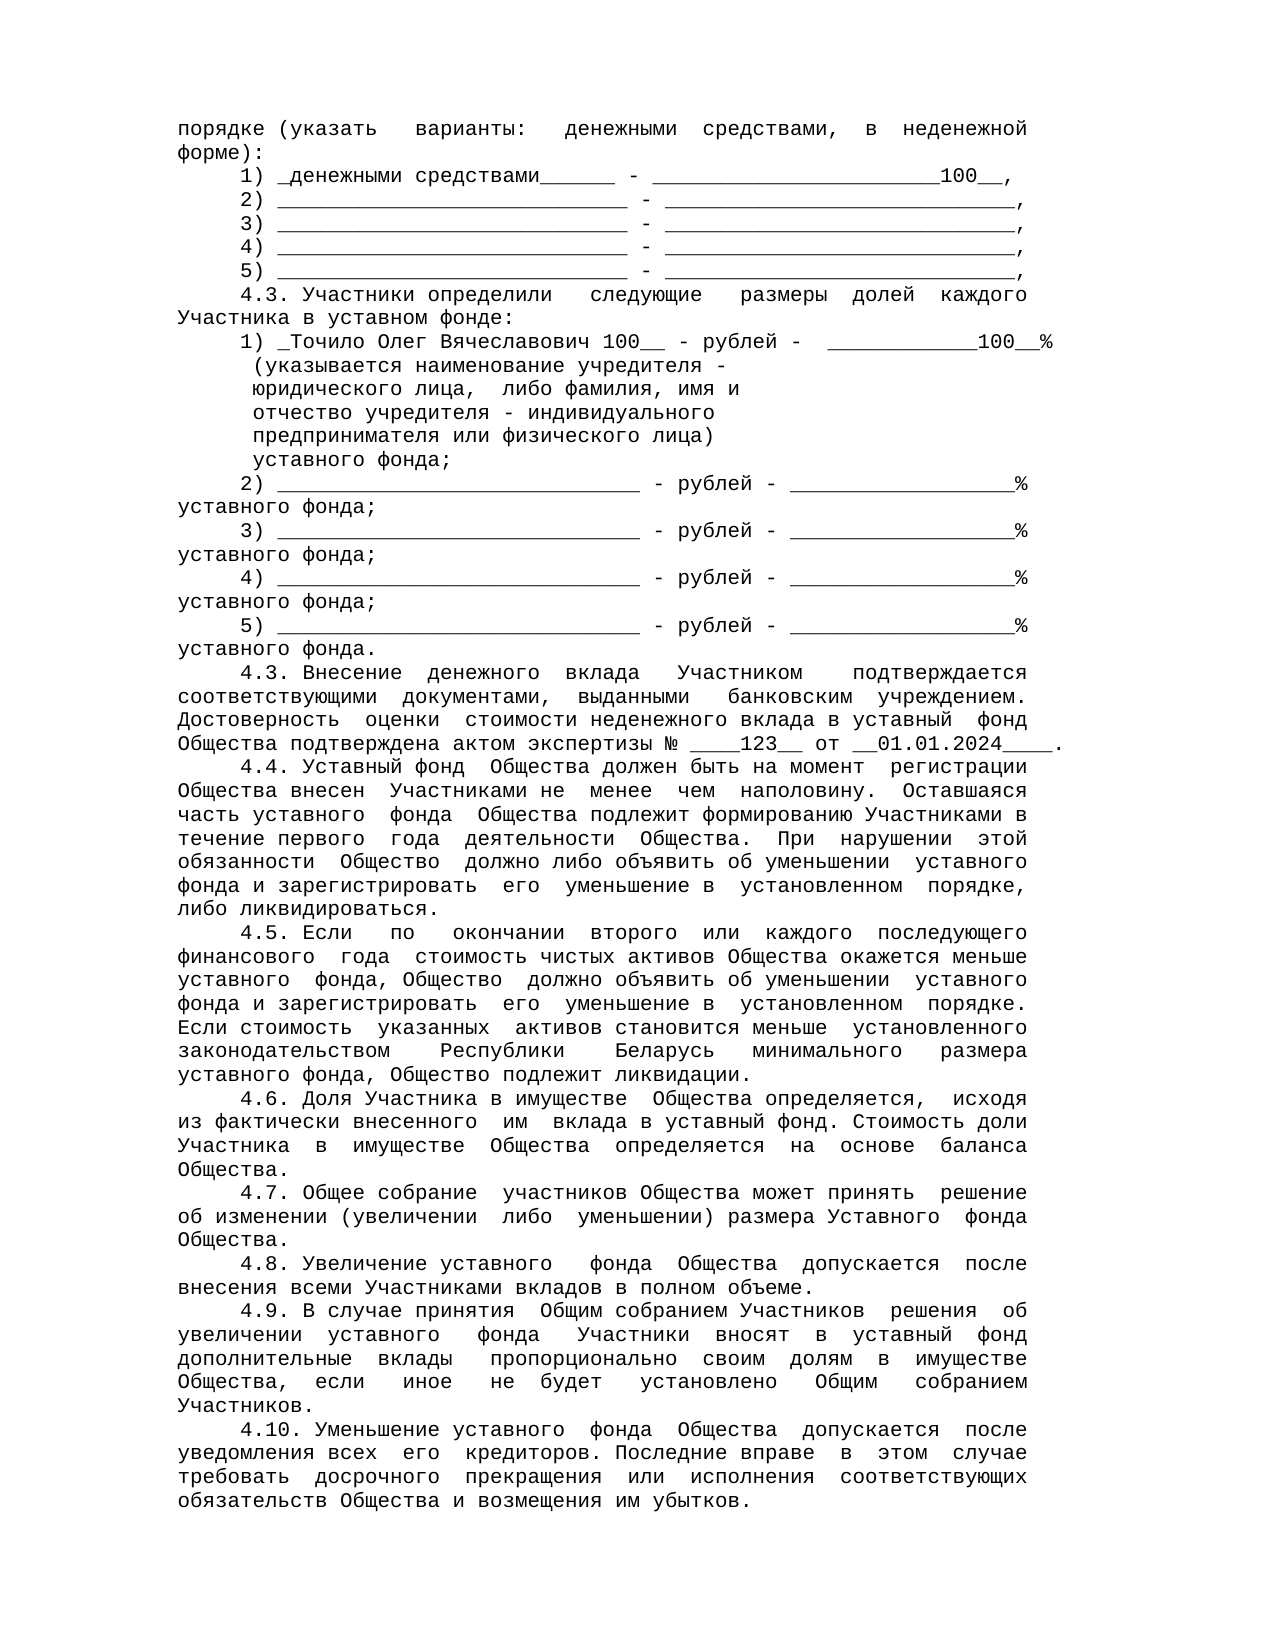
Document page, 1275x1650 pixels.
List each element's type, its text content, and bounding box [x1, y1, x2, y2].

text уставного фонда. [177, 638, 1186, 662]
text Достоверность оценки стоимости неденежного вклада в уставный фонд [177, 709, 1186, 733]
text уставного фонда; [177, 544, 1186, 567]
text часть уставного фонда Общества подлежит формированию Участниками в [177, 804, 1186, 827]
text из фактически внесенного им вклада в уставный фонд. Стоимость доли [177, 1111, 1186, 1135]
text 4.4. Уставный фонд Общества должен быть на момент регистрации [177, 757, 1186, 780]
text Общества подтверждена актом экспертизы № ____123__ от __01.01.2024____. [177, 733, 1186, 757]
text предпринимателя или физического лица) [177, 426, 1186, 449]
text уставного фонда; [177, 591, 1186, 615]
text Если стоимость указанных активов становится меньше установленного [177, 1017, 1186, 1040]
text 4.6. Доля Участника в имуществе Общества определяется, исходя [177, 1088, 1186, 1111]
text внесения всеми Участниками вкладов в полном объеме. [177, 1277, 1186, 1300]
text 5) _____________________________ - рублей - __________________% [177, 615, 1186, 638]
text уставного фонда; [177, 496, 1186, 520]
text требовать досрочного прекращения или исполнения соответствующих [177, 1466, 1186, 1489]
text об изменении (увеличении либо уменьшении) размера Уставного фонда [177, 1206, 1186, 1229]
text уставного фонда, Общество подлежит ликвидации. [177, 1064, 1186, 1088]
text Общества, если иное не будет установлено Общим собранием [177, 1371, 1186, 1395]
text 4.9. В случае принятия Общим собранием Участников решения об [177, 1300, 1186, 1324]
text Участника в уставном фонде: [177, 307, 1186, 331]
text форме): [177, 142, 1186, 165]
text 4.7. Общее собрание участников Общества может принять решение [177, 1182, 1186, 1206]
text обязанности Общество должно либо объявить об уменьшении уставного [177, 851, 1186, 875]
text Участника в имуществе Общества определяется на основе баланса [177, 1135, 1186, 1158]
text 5) ____________________________ - ____________________________, [177, 260, 1186, 284]
text фонда и зарегистрировать его уменьшение в установленном порядке. [177, 993, 1186, 1017]
text 4.10. Уменьшение уставного фонда Общества допускается после [177, 1419, 1186, 1442]
text отчество учредителя - индивидуального [177, 402, 1186, 426]
text 4.5. Если по окончании второго или каждого последующего [177, 922, 1186, 946]
text порядке (указать варианты: денежными средствами, в неденежной [177, 118, 1186, 142]
text уведомления всех его кредиторов. Последние вправе в этом случае [177, 1442, 1186, 1466]
text Общества. [177, 1158, 1186, 1182]
text 4) ____________________________ - ____________________________, [177, 236, 1186, 260]
text уставного фонда, Общество должно объявить об уменьшении уставного [177, 969, 1186, 993]
text уставного фонда; [177, 449, 1186, 473]
text 4.3. Внесение денежного вклада Участником подтверждается [177, 662, 1186, 686]
text финансового года стоимость чистых активов Общества окажется меньше [177, 946, 1186, 969]
text (указывается наименование учредителя - [177, 354, 1186, 378]
text 3) _____________________________ - рублей - __________________% [177, 520, 1186, 544]
text 4.3. Участники определили следующие размеры долей каждого [177, 284, 1186, 307]
text течение первого года деятельности Общества. При нарушении этой [177, 827, 1186, 851]
text Участников. [177, 1395, 1186, 1419]
text 2) _____________________________ - рублей - __________________% [177, 473, 1186, 496]
text 3) ____________________________ - ____________________________, [177, 213, 1186, 236]
text 1) _Точило Олег Вячеславович 100__ - рублей - ____________100__% [177, 331, 1186, 354]
text дополнительные вклады пропорционально своим долям в имуществе [177, 1348, 1186, 1371]
text 4) _____________________________ - рублей - __________________% [177, 567, 1186, 591]
text соответствующими документами, выданными банковским учреждением. [177, 686, 1186, 709]
text обязательств Общества и возмещения им убытков. [177, 1489, 1186, 1513]
text Общества внесен Участниками не менее чем наполовину. Оставшаяся [177, 780, 1186, 804]
text законодательством Республики Беларусь минимального размера [177, 1040, 1186, 1064]
text 4.8. Увеличение уставного фонда Общества допускается после [177, 1253, 1186, 1277]
text 1) _денежными средствами______ - _______________________100__, [177, 165, 1186, 189]
text Общества. [177, 1229, 1186, 1253]
text 2) ____________________________ - ____________________________, [177, 189, 1186, 213]
text фонда и зарегистрировать его уменьшение в установленном порядке, [177, 875, 1186, 898]
text увеличении уставного фонда Участники вносят в уставный фонд [177, 1324, 1186, 1348]
text юридического лица, либо фамилия, имя и [177, 378, 1186, 402]
text либо ликвидироваться. [177, 898, 1186, 922]
